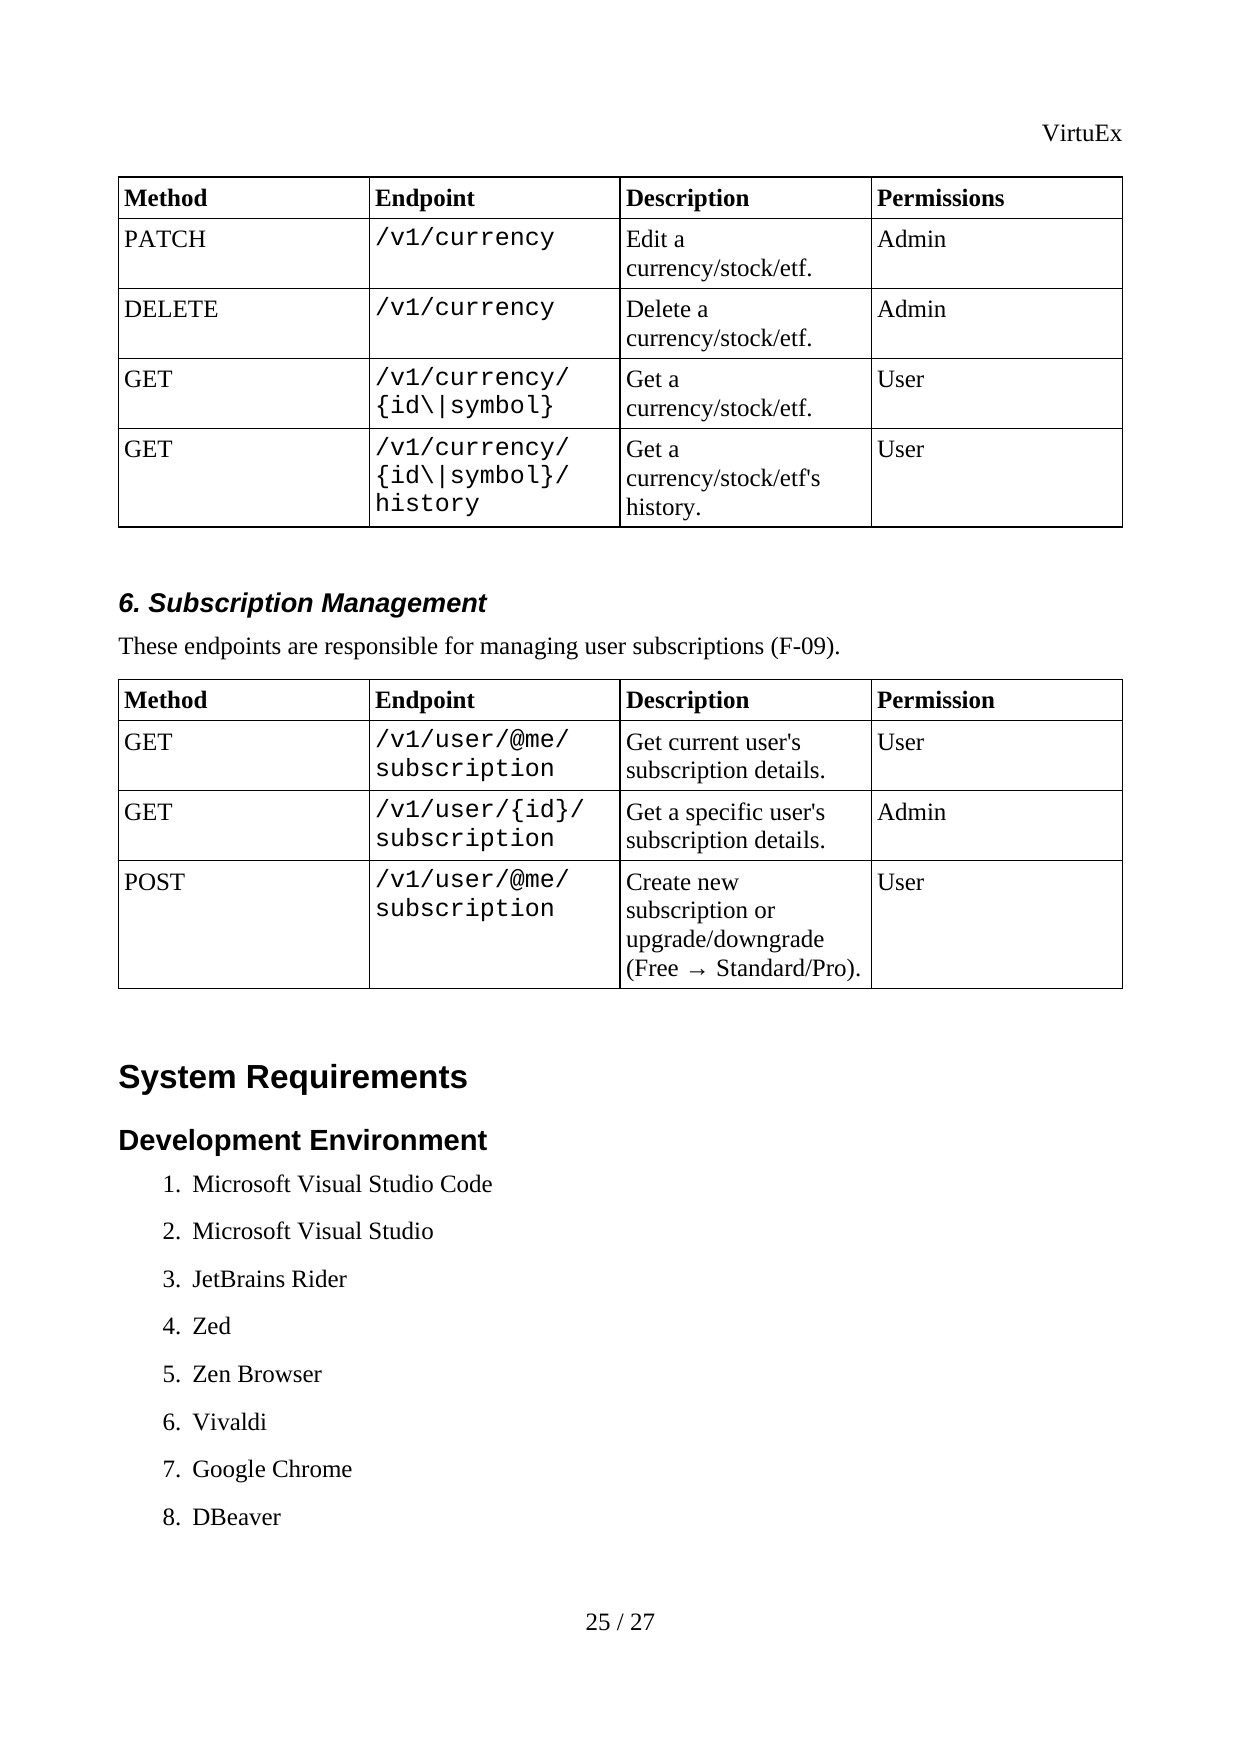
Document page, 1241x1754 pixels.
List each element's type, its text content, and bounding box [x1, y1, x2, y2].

table_cell GET [119, 721, 369, 790]
table_cell Get a currency/stock/etf's history. [621, 429, 871, 526]
table_cell DELETE [119, 289, 369, 358]
table_cell /v1/currency [370, 219, 619, 288]
table_cell Get current user's subscription details. [621, 721, 871, 790]
subtitle 6. Subscription Management [118, 587, 1122, 619]
table_cell User [872, 429, 1122, 526]
table_cell Create new subscription or upgrade/downgrade (Free → Standard/Pro). [621, 861, 871, 988]
list Microsoft Visual Studio Code [162, 1169, 1122, 1197]
table_header Method [119, 178, 369, 218]
list Zen Browser [162, 1359, 1122, 1388]
table_header Description [621, 680, 871, 720]
list Google Chrome [162, 1454, 1122, 1483]
text These endpoints are responsible for managing user subscriptions (F-09). [118, 631, 1122, 660]
table_cell /v1/user/@me/subscription [370, 721, 619, 790]
table_cell Admin [872, 791, 1122, 860]
list Microsoft Visual Studio [162, 1216, 1122, 1245]
table_cell GET [119, 359, 369, 428]
table_cell Edit a currency/stock/etf. [621, 219, 871, 288]
table_cell /v1/currency [370, 289, 619, 358]
table_cell GET [119, 791, 369, 860]
table_header Endpoint [370, 178, 619, 218]
list Zed [162, 1311, 1122, 1340]
table_header Description [621, 178, 871, 218]
table_cell GET [119, 429, 369, 526]
table_cell PATCH [119, 219, 369, 288]
list JetBrains Rider [162, 1264, 1122, 1293]
table_header Method [119, 680, 369, 720]
list DBeaver [162, 1502, 1122, 1531]
table_header Permission [872, 680, 1122, 720]
table_cell /v1/user/@me/subscription [370, 861, 619, 988]
subtitle Development Environment [118, 1123, 1122, 1156]
table_header Endpoint [370, 680, 619, 720]
table_cell Get a currency/stock/etf. [621, 359, 871, 428]
table_cell Admin [872, 219, 1122, 288]
list Vivaldi [162, 1407, 1122, 1435]
table_cell /v1/user/{id}/subscription [370, 791, 619, 860]
table_cell POST [119, 861, 369, 988]
table_cell User [872, 721, 1122, 790]
table_cell Admin [872, 289, 1122, 358]
subtitle System Requirements [118, 1057, 1122, 1096]
table_cell /v1/currency/{id\|symbol}/history [370, 429, 619, 526]
table_cell User [872, 359, 1122, 428]
table_header Permissions [872, 178, 1122, 218]
table_cell Get a specific user's subscription details. [621, 791, 871, 860]
table_cell User [872, 861, 1122, 988]
table_cell /v1/currency/{id\|symbol} [370, 359, 619, 428]
table_cell Delete a currency/stock/etf. [621, 289, 871, 358]
